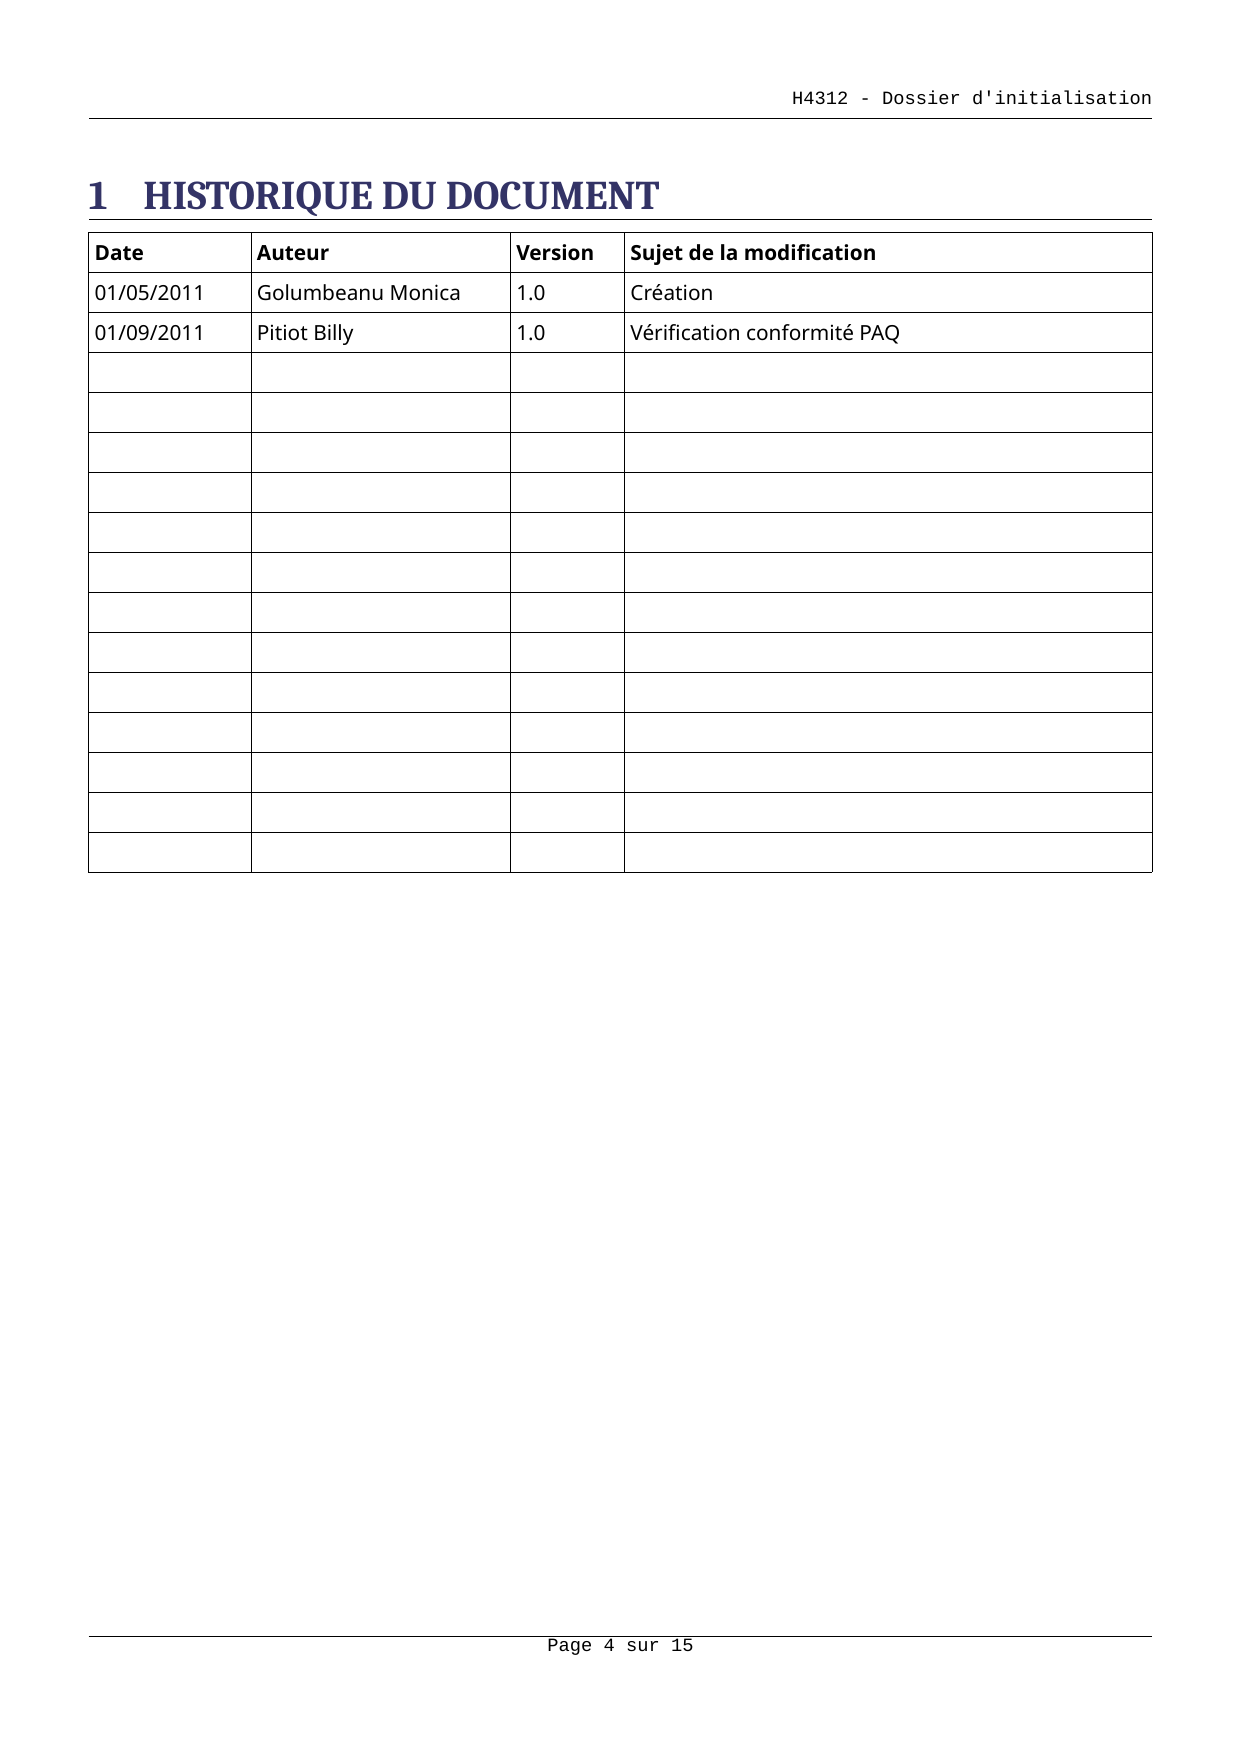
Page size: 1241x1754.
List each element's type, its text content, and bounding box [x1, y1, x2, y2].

table_cell 01/05/2011 [89, 273, 251, 312]
table_cell [625, 753, 1152, 792]
table_cell [89, 793, 251, 832]
table_cell [252, 353, 510, 392]
table_cell [89, 833, 251, 872]
table_cell [625, 473, 1152, 512]
table_cell [511, 593, 624, 632]
table_cell [252, 673, 510, 712]
table_cell [89, 713, 251, 752]
table_cell [89, 393, 251, 432]
table_header Auteur [252, 233, 510, 272]
table_cell [252, 473, 510, 512]
table_cell [252, 833, 510, 872]
table_cell [252, 393, 510, 432]
table_cell [625, 673, 1152, 712]
table_cell [625, 513, 1152, 552]
table_cell [89, 353, 251, 392]
table_cell [252, 513, 510, 552]
table_cell [511, 553, 624, 592]
table_cell [511, 433, 624, 472]
table_cell Vérification conformité PAQ [625, 313, 1152, 352]
table_cell [252, 433, 510, 472]
table_cell [252, 633, 510, 672]
table_cell [625, 633, 1152, 672]
table_cell [89, 473, 251, 512]
table_cell [511, 353, 624, 392]
subtitle Historique du document [88, 172, 1152, 219]
table_cell Création [625, 273, 1152, 312]
table_cell [625, 433, 1152, 472]
table_cell [625, 713, 1152, 752]
table_cell [252, 593, 510, 632]
table_cell [511, 473, 624, 512]
table_cell [625, 353, 1152, 392]
table_cell [252, 793, 510, 832]
table_cell 01/09/2011 [89, 313, 251, 352]
table_cell [511, 793, 624, 832]
table_cell [625, 553, 1152, 592]
table_cell [252, 553, 510, 592]
table_cell 1.0 [511, 313, 624, 352]
table_cell [89, 753, 251, 792]
table_cell [511, 633, 624, 672]
table_cell Golumbeanu Monica [252, 273, 510, 312]
table_cell [89, 673, 251, 712]
table_cell [511, 833, 624, 872]
table_cell [89, 593, 251, 632]
table_cell Pitiot Billy [252, 313, 510, 352]
table_cell [89, 513, 251, 552]
table_cell [511, 513, 624, 552]
table_cell [89, 433, 251, 472]
table_cell [511, 753, 624, 792]
table_cell [511, 673, 624, 712]
table_cell 1.0 [511, 273, 624, 312]
table_cell [252, 713, 510, 752]
table_cell [89, 633, 251, 672]
table_cell [625, 833, 1152, 872]
table_header Version [511, 233, 624, 272]
table_header Sujet de la modification [625, 233, 1152, 272]
table_cell [252, 753, 510, 792]
table_header Date [89, 233, 251, 272]
table_cell [625, 393, 1152, 432]
table_cell [511, 393, 624, 432]
table_cell [511, 713, 624, 752]
table_cell [625, 793, 1152, 832]
table_cell [625, 593, 1152, 632]
table_cell [89, 553, 251, 592]
